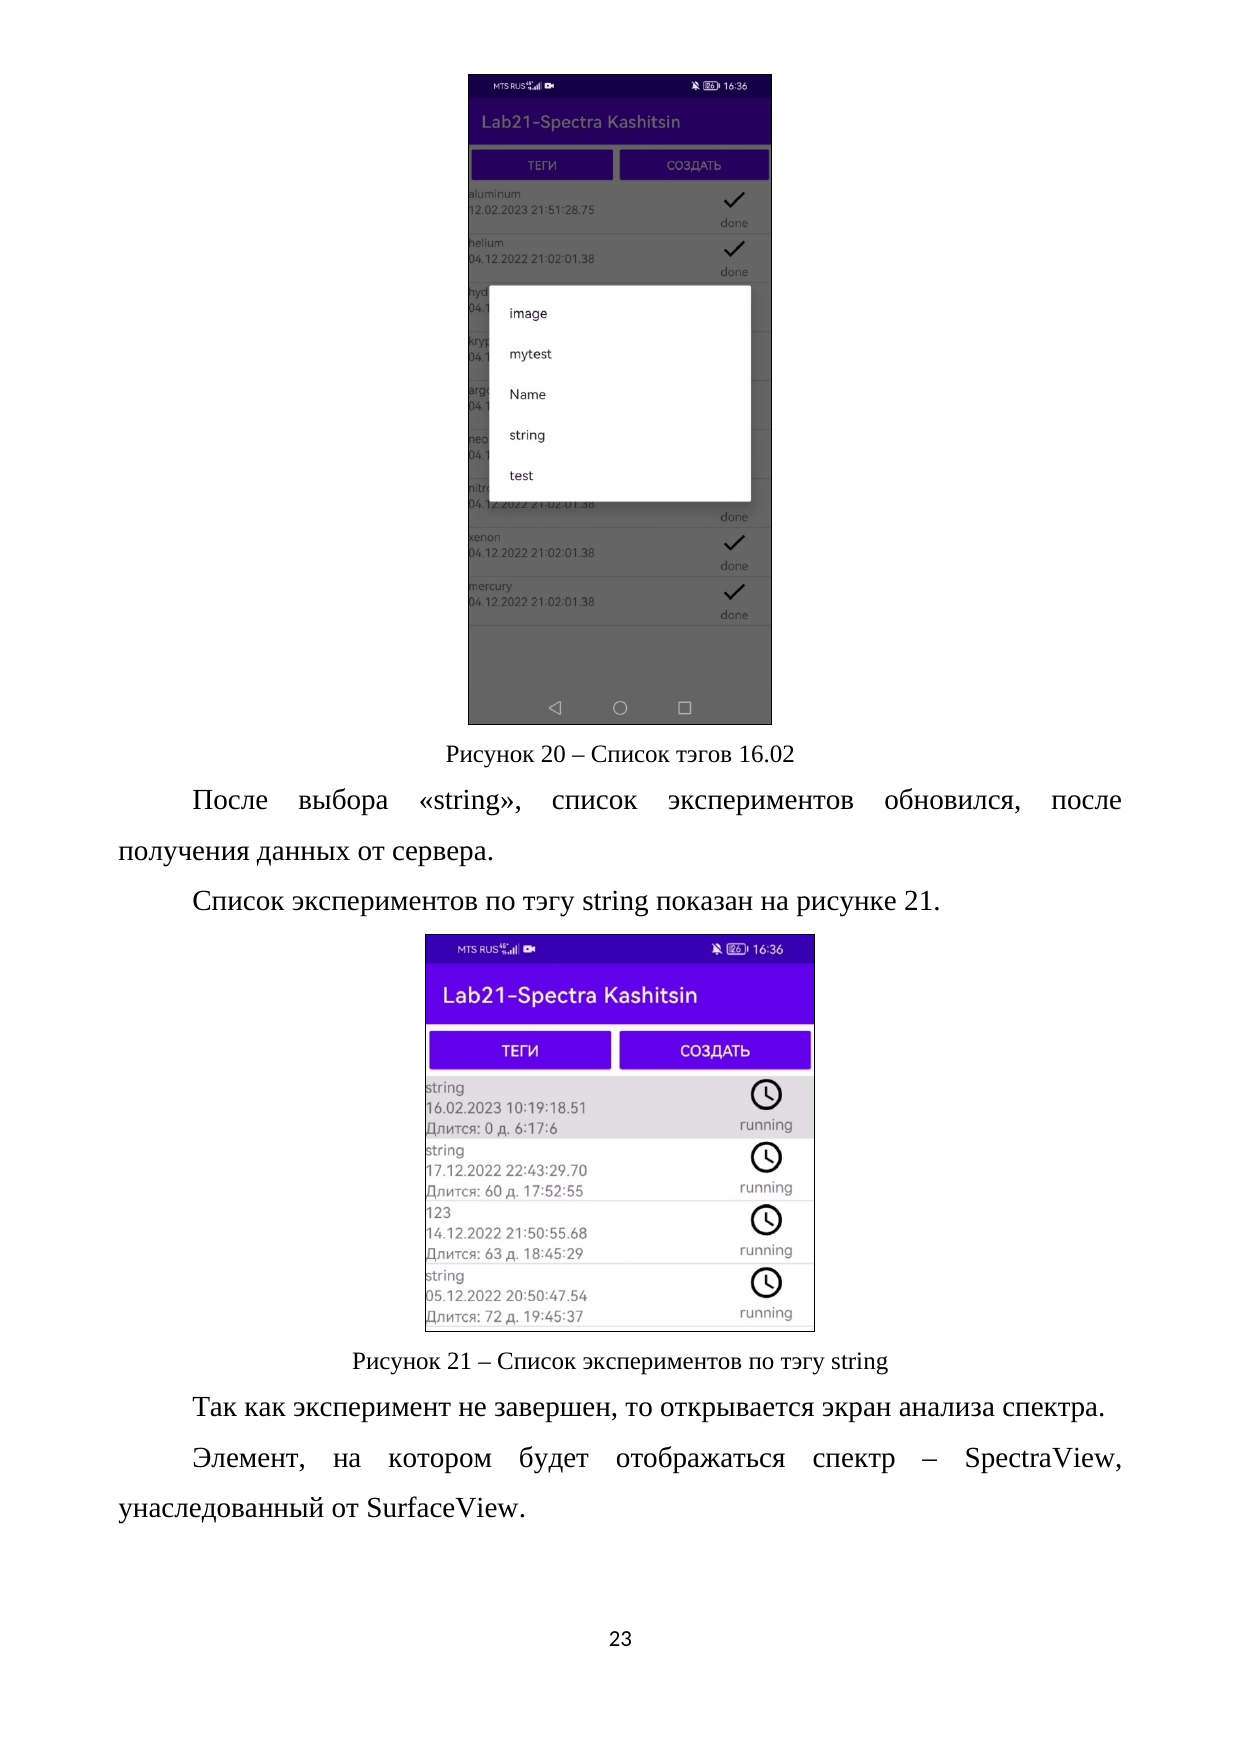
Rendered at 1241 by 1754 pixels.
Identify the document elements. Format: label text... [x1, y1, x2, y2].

text Рисунок 20 – Список тэгов 16.02 [118, 739, 1122, 768]
text Список экспериментов по тэгу string показан на рисунке 21. [118, 883, 1122, 917]
text Рисунок 21 – Список экспериментов по тэгу string [118, 1346, 1122, 1375]
text Элемент, на котором будет отображаться спектр – SpectraView, унаследованный от SurfaceView. [118, 1440, 1122, 1524]
text После выбора «string», список экспериментов обновился, после получения данных от сервера. [118, 782, 1122, 866]
text Так как эксперимент не завершен, то открывается экран анализа спектра. [118, 1389, 1122, 1423]
